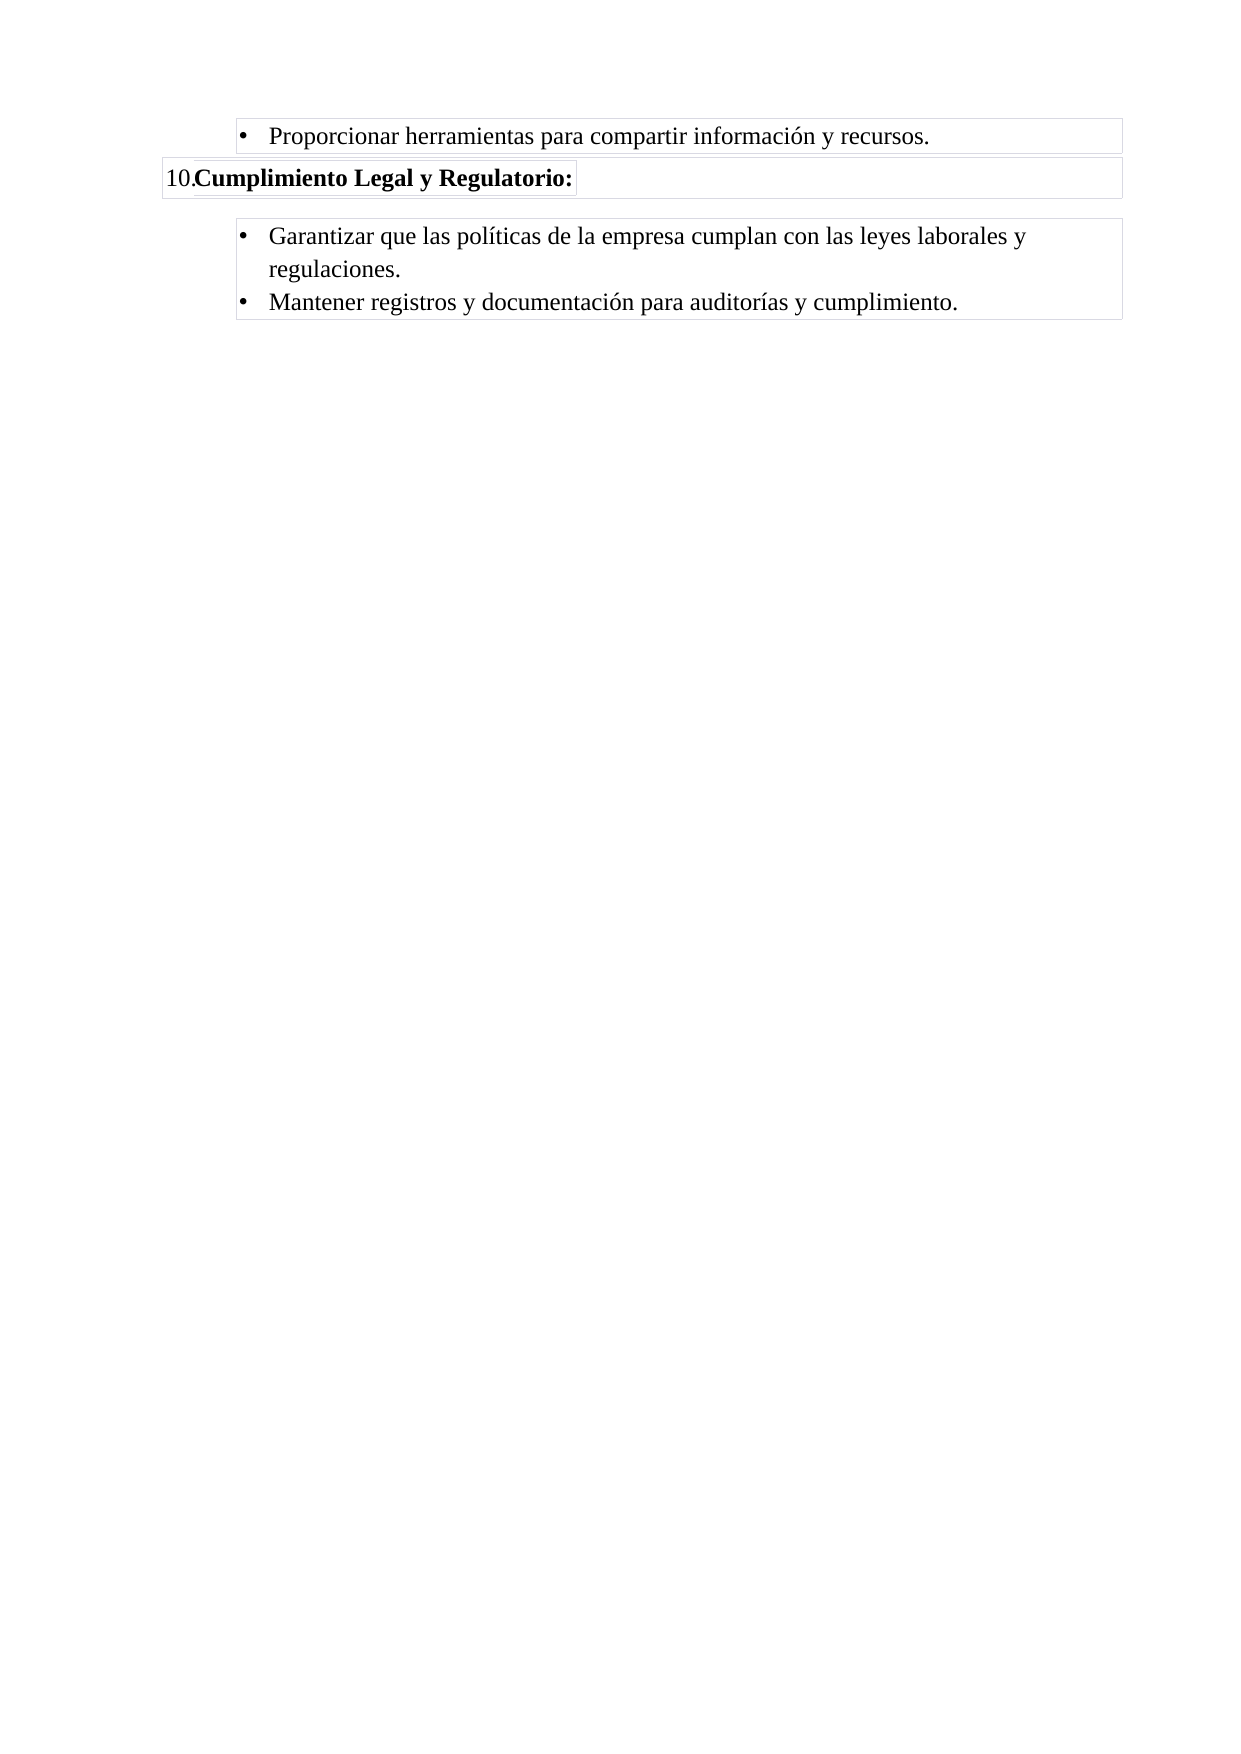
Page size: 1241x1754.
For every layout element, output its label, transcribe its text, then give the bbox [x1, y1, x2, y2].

list Garantizar que las políticas de la empresa cumplan con las leyes laborales y regulaciones. [237, 219, 1122, 283]
list Cumplimiento Legal y Regulatorio: [163, 158, 1122, 198]
list Proporcionar herramientas para compartir información y recursos. [237, 119, 1122, 153]
list Mantener registros y documentación para auditorías y cumplimiento. [237, 284, 1122, 319]
